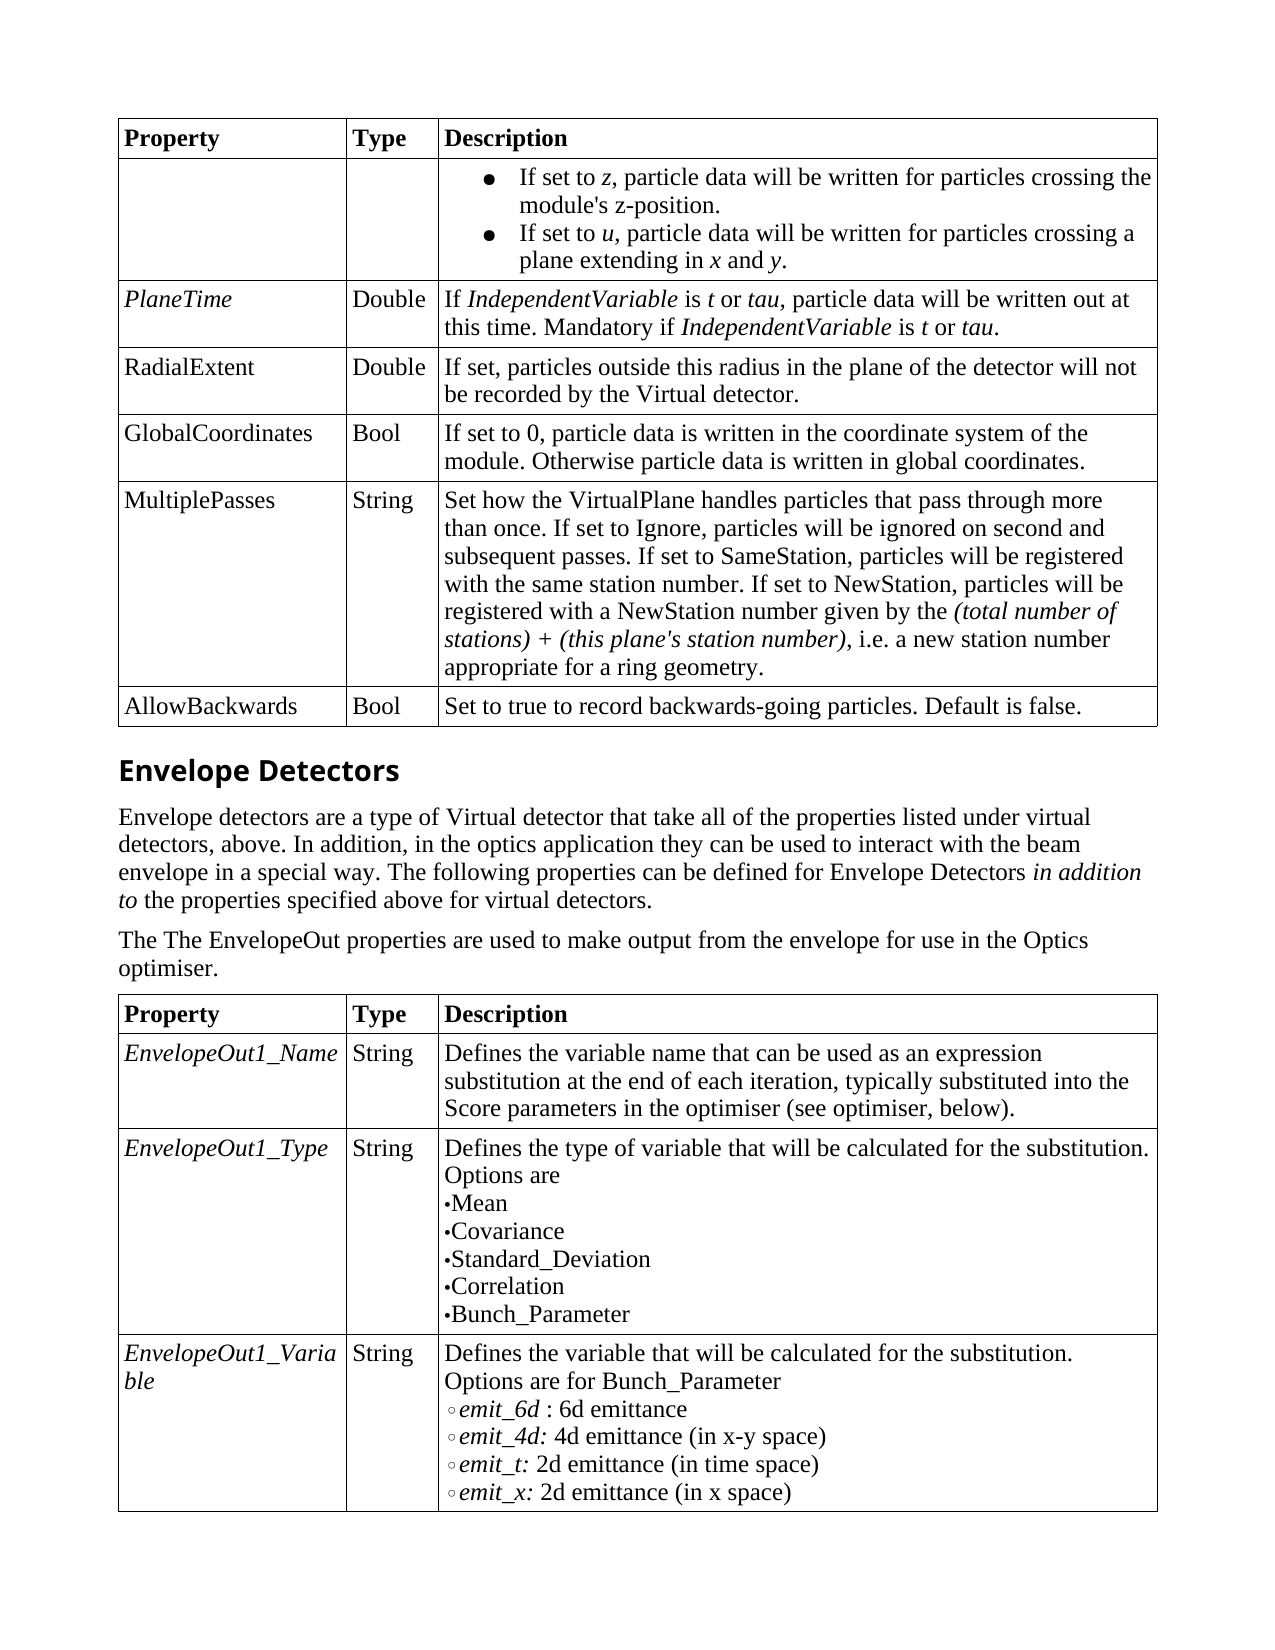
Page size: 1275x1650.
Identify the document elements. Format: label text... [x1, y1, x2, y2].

table_cell RadialExtent [119, 348, 346, 414]
table_header Description [439, 995, 1157, 1033]
table_cell AllowBackwards [119, 687, 346, 726]
table_cell [119, 159, 346, 280]
table_cell Defines the variable name that can be used as an expression substitution at the end of each iteration, typically substituted into the Score parameters in the optimiser (see optimiser, below). [439, 1034, 1157, 1128]
table_cell If IndependentVariable is t or tau, particle data will be written out at this time. Mandatory if IndependentVariable is t or tau. [439, 281, 1157, 347]
table_cell PlaneTime [119, 281, 346, 347]
table_cell GlobalCoordinates [119, 415, 346, 481]
table_header Type [347, 995, 438, 1033]
table_cell Set to true to record backwards-going particles. Default is false. [439, 687, 1157, 726]
table_header Description [439, 119, 1157, 157]
table_cell Bool [347, 687, 438, 726]
table_cell Defines the variable that will be calculated for the substitution. Options are for Bunch_Parameter emit_6d : 6d emittance emit_4d: 4d emittance (in x-y space) emit_t: 2d emittance (in time space) emit_x: 2d emittance (in x space) emit_y: 2d emittance (in y space) beta_4d: 4d transverse beta function beta_t: 2d longitudinal beta function beta_x: 2d beta function (in(x space) beta_y: 2d beta function (in y space) alpha_4d: 4d transverse alpha function alpha_t: 2d longitudinal alpha function alpha_x: 2d alpha function (in(x space) alpha_y: 2d alpha function (in y space) gamma_4d: 4d transverse gamma function gamma_t: 2d longitudinal gamma function gamma_x: 2d gamma function (in(x space) gamma_y: 2d gamma function (in y space) disp_x: x-dispersion disp_y: y-dispersion ltwiddle: normalised angular momentum lkin: standard angular momentum For Mean, Standard_Deviation, Covariance and Correlation, variables should be selected from the options x: x-position y:y-position t: time px: x-momentum py: y-momentum E: energy For Mean, a single variable should be selected and value corresponding to the reference trajectory will be returned. For Standard_Deviation, a single variable should be selected and the 1 sigma beam size will be returned. For Covariance and Correlation, two variables should be selected separated by a comma. [439, 1335, 1157, 1511]
table_cell Defines the type of variable that will be calculated for the substitution. Options are Mean Covariance Standard_Deviation Correlation Bunch_Parameter [439, 1129, 1157, 1333]
table_cell EnvelopeOut1_Name [119, 1034, 346, 1128]
table_cell Double [347, 281, 438, 347]
table_cell Bool [347, 415, 438, 481]
table_cell Double [347, 348, 438, 414]
subtitle Envelope Detectors [118, 751, 1157, 790]
table_header Type [347, 119, 438, 157]
table_cell If set to t, particle data will be written for particles at the time defined by the PlaneTime property. If set to tau, particle data will be written for particles at the proper time defined by the PlaneTime property. If set to z, particle data will be written for particles crossing the module's z-position. If set to u, particle data will be written for particles crossing a plane extending in x and y. [439, 159, 1157, 280]
table_header Property [119, 119, 346, 157]
table_cell If set to 0, particle data is written in the coordinate system of the module. Otherwise particle data is written in global coordinates. [439, 415, 1157, 481]
text The The EnvelopeOut properties are used to make output from the envelope for use in the Optics optimiser. [118, 926, 1157, 982]
table_cell If set, particles outside this radius in the plane of the detector will not be recorded by the Virtual detector. [439, 348, 1157, 414]
table_cell MultiplePasses [119, 482, 346, 686]
table_cell String [347, 482, 438, 686]
text Envelope detectors are a type of Virtual detector that take all of the properties listed under virtual detectors, above. In addition, in the optics application they can be used to interact with the beam envelope in a special way. The following properties can be defined for Envelope Detectors in addition to the properties specified above for virtual detectors. [118, 803, 1157, 914]
table_header Property [119, 995, 346, 1033]
table_cell String [347, 1129, 438, 1333]
table_cell Set how the VirtualPlane handles particles that pass through more than once. If set to Ignore, particles will be ignored on second and subsequent passes. If set to SameStation, particles will be registered with the same station number. If set to NewStation, particles will be registered with a NewStation number given by the (total number of stations) + (this plane's station number), i.e. a new station number appropriate for a ring geometry. [439, 482, 1157, 686]
table_cell EnvelopeOut1_Variable [119, 1335, 346, 1511]
table_cell String [347, 1034, 438, 1128]
table_cell [347, 159, 438, 280]
table_cell String [347, 1335, 438, 1511]
table_cell EnvelopeOut1_Type [119, 1129, 346, 1333]
